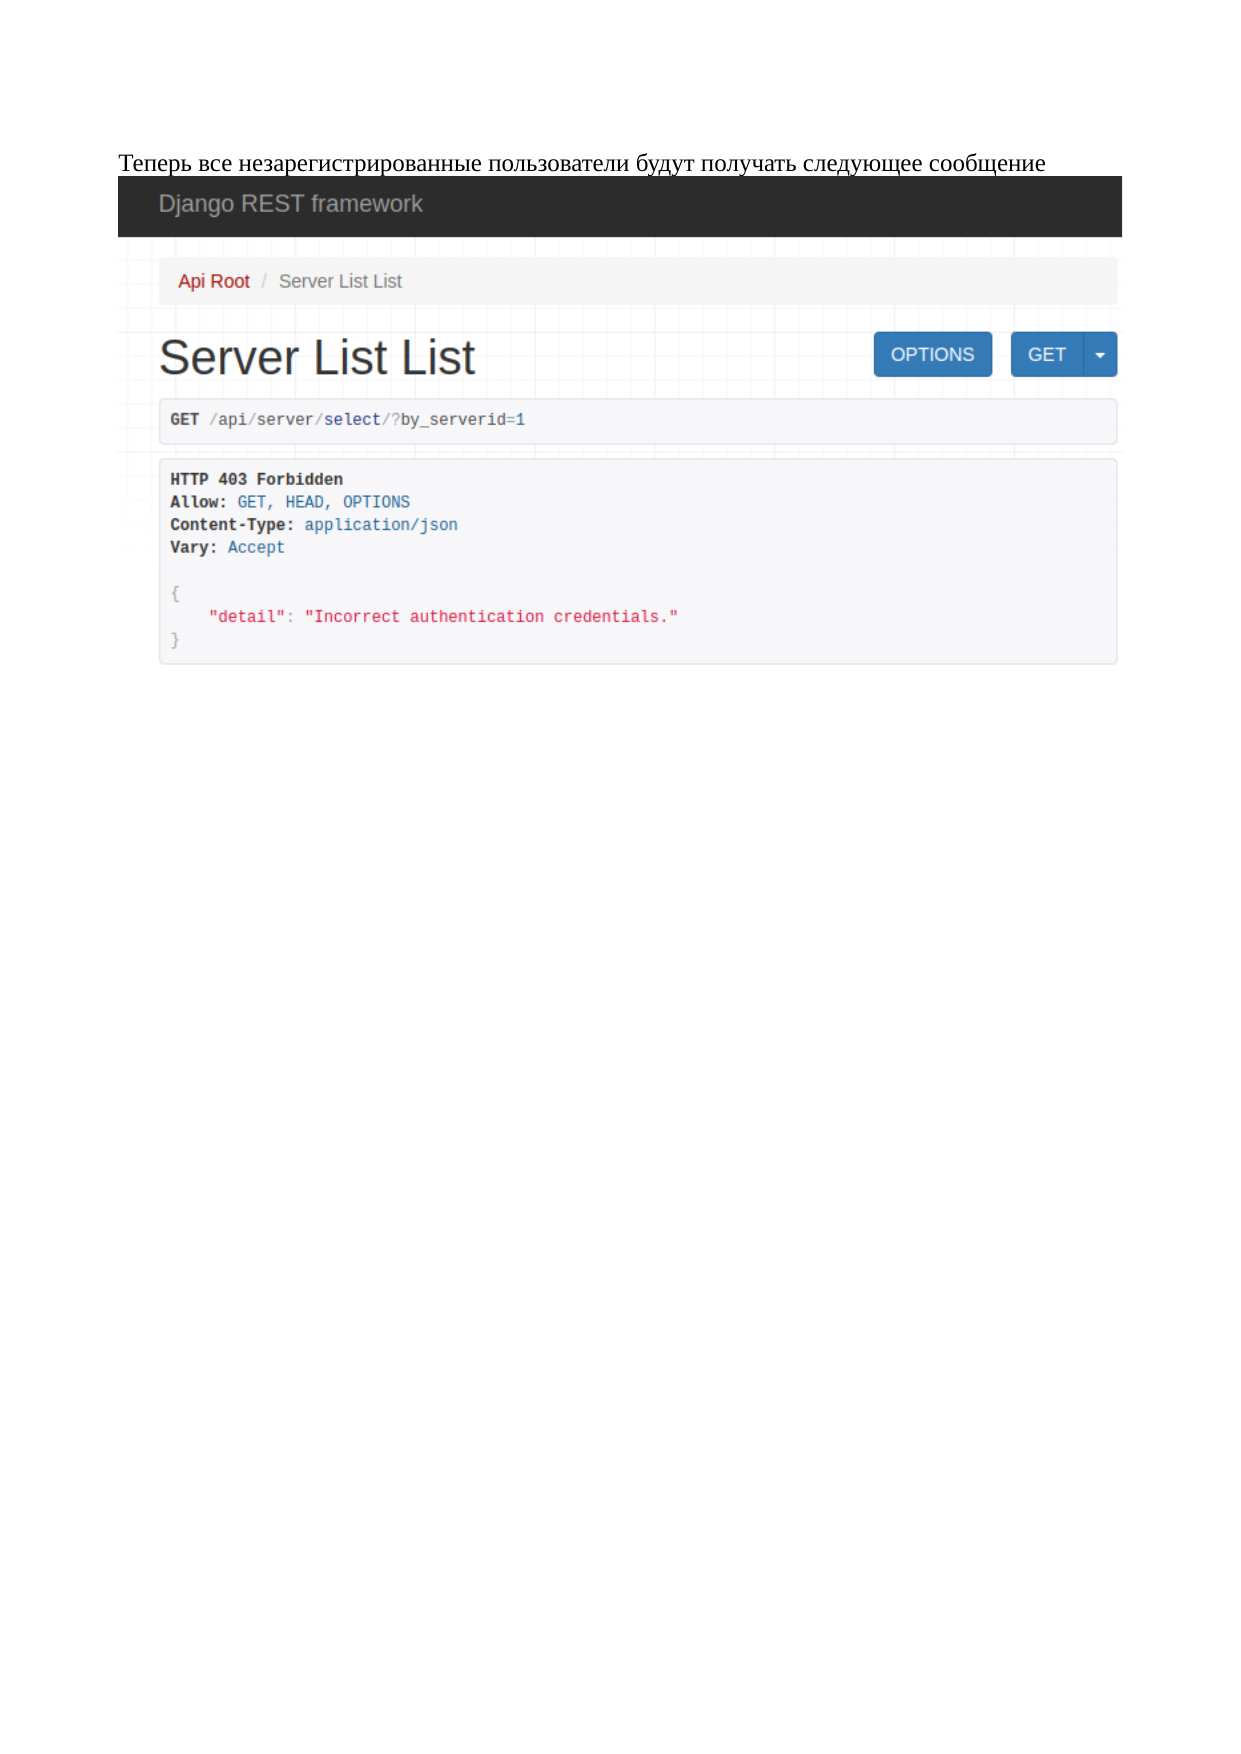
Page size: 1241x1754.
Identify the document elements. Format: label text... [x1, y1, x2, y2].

picture [118, 176, 1123, 762]
text Теперь все незарегистрированные пользователи будут получать следующее сообщение [118, 148, 1122, 176]
